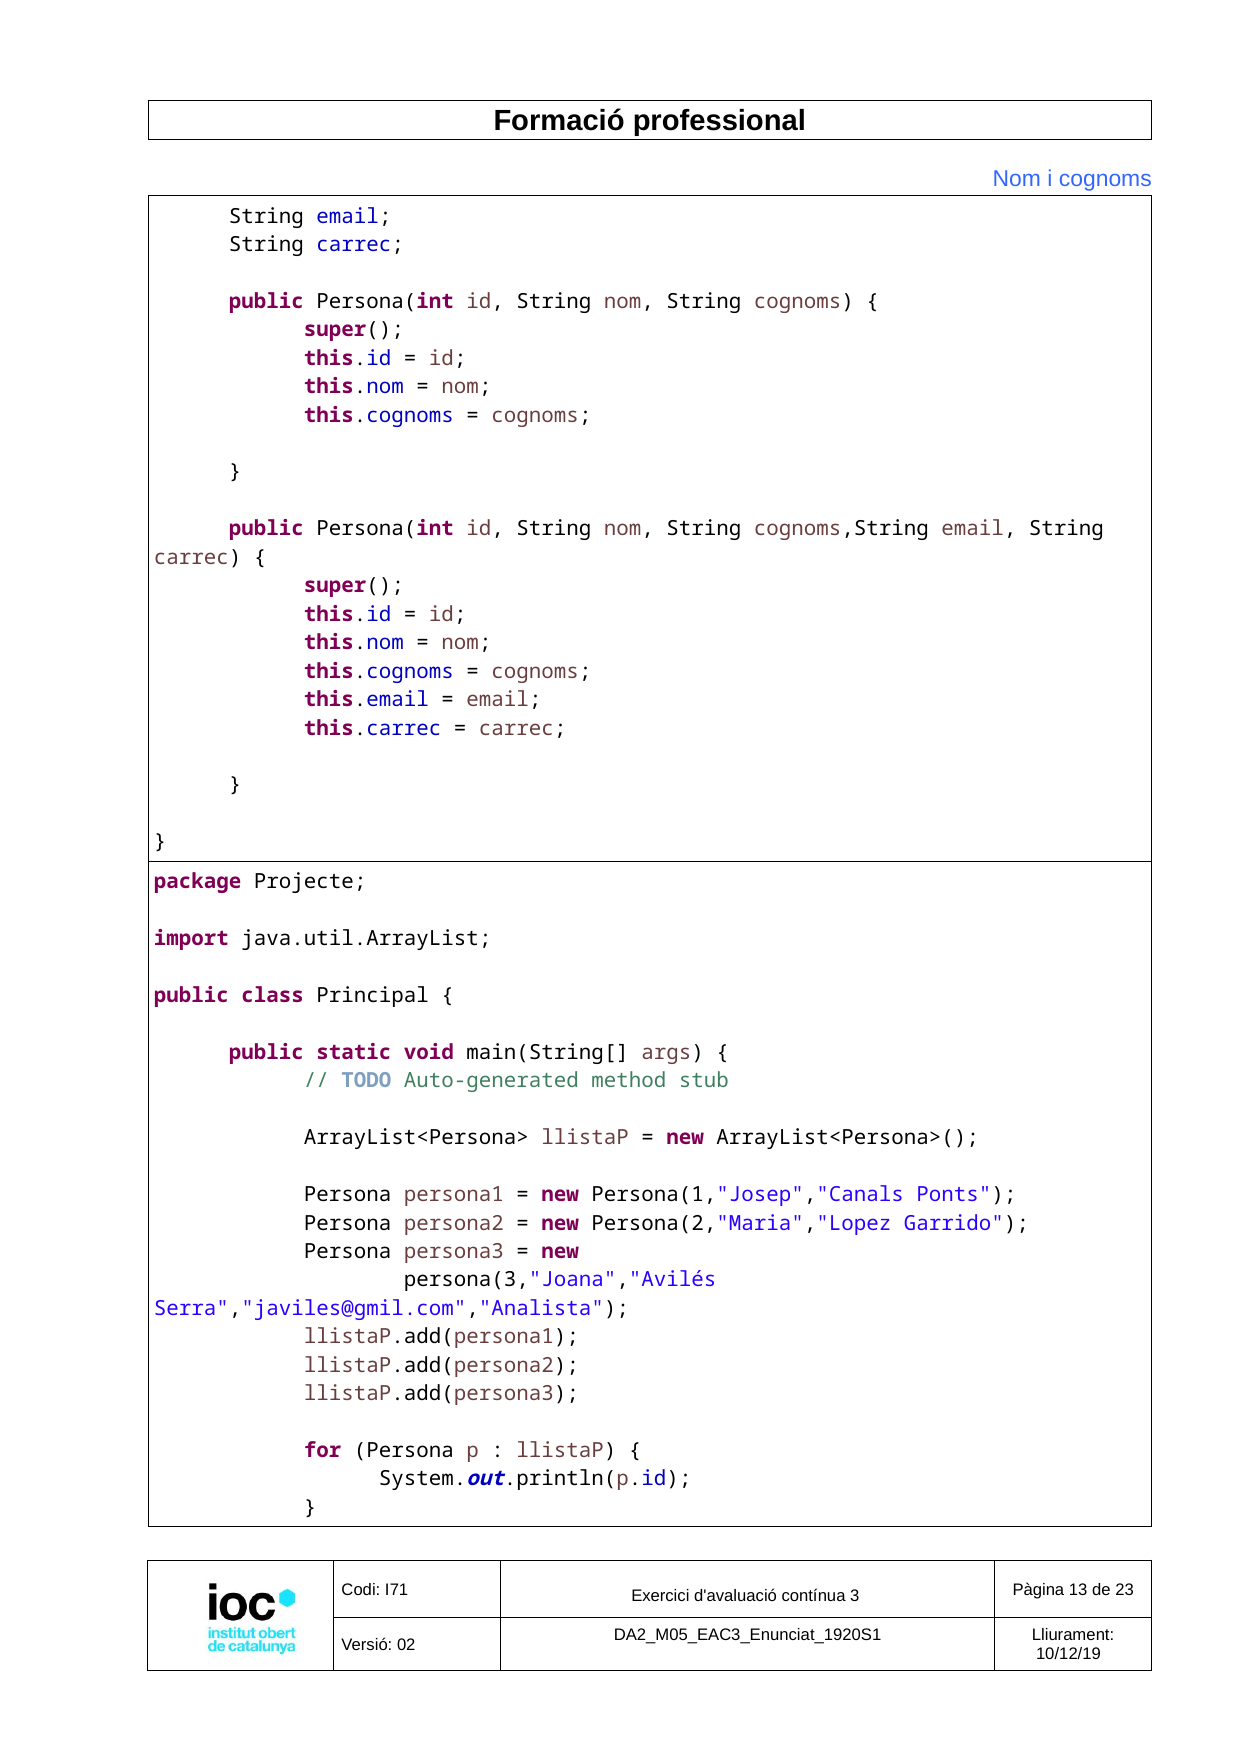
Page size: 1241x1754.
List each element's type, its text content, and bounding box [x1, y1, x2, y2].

picture [195, 1570, 309, 1665]
table_cell package Projecte; import java.util.ArrayList; public class Principal { public static void main(String[] args) { // TODO Auto-generated method stub ArrayList<Persona> llistaP = new ArrayList<Persona>(); Persona persona1 = new Persona(1,"Josep","Canals Ponts"); Persona persona2 = new Persona(2,"Maria","Lopez Garrido"); Persona persona3 = new persona(3,"Joana","Avilés Serra","javiles@gmil.com","Analista"); llistaP.add(persona1); llistaP.add(persona2); llistaP.add(persona3); for (Persona p : llistaP) { System.out.println(p.id); } [149, 862, 1151, 1526]
table_header String email; String carrec; public Persona(int id, String nom, String cognoms) { super(); this.id = id; this.nom = nom; this.cognoms = cognoms; } public Persona(int id, String nom, String cognoms,String email, String carrec) { super(); this.id = id; this.nom = nom; this.cognoms = cognoms; this.email = email; this.carrec = carrec; } } [149, 196, 1151, 861]
